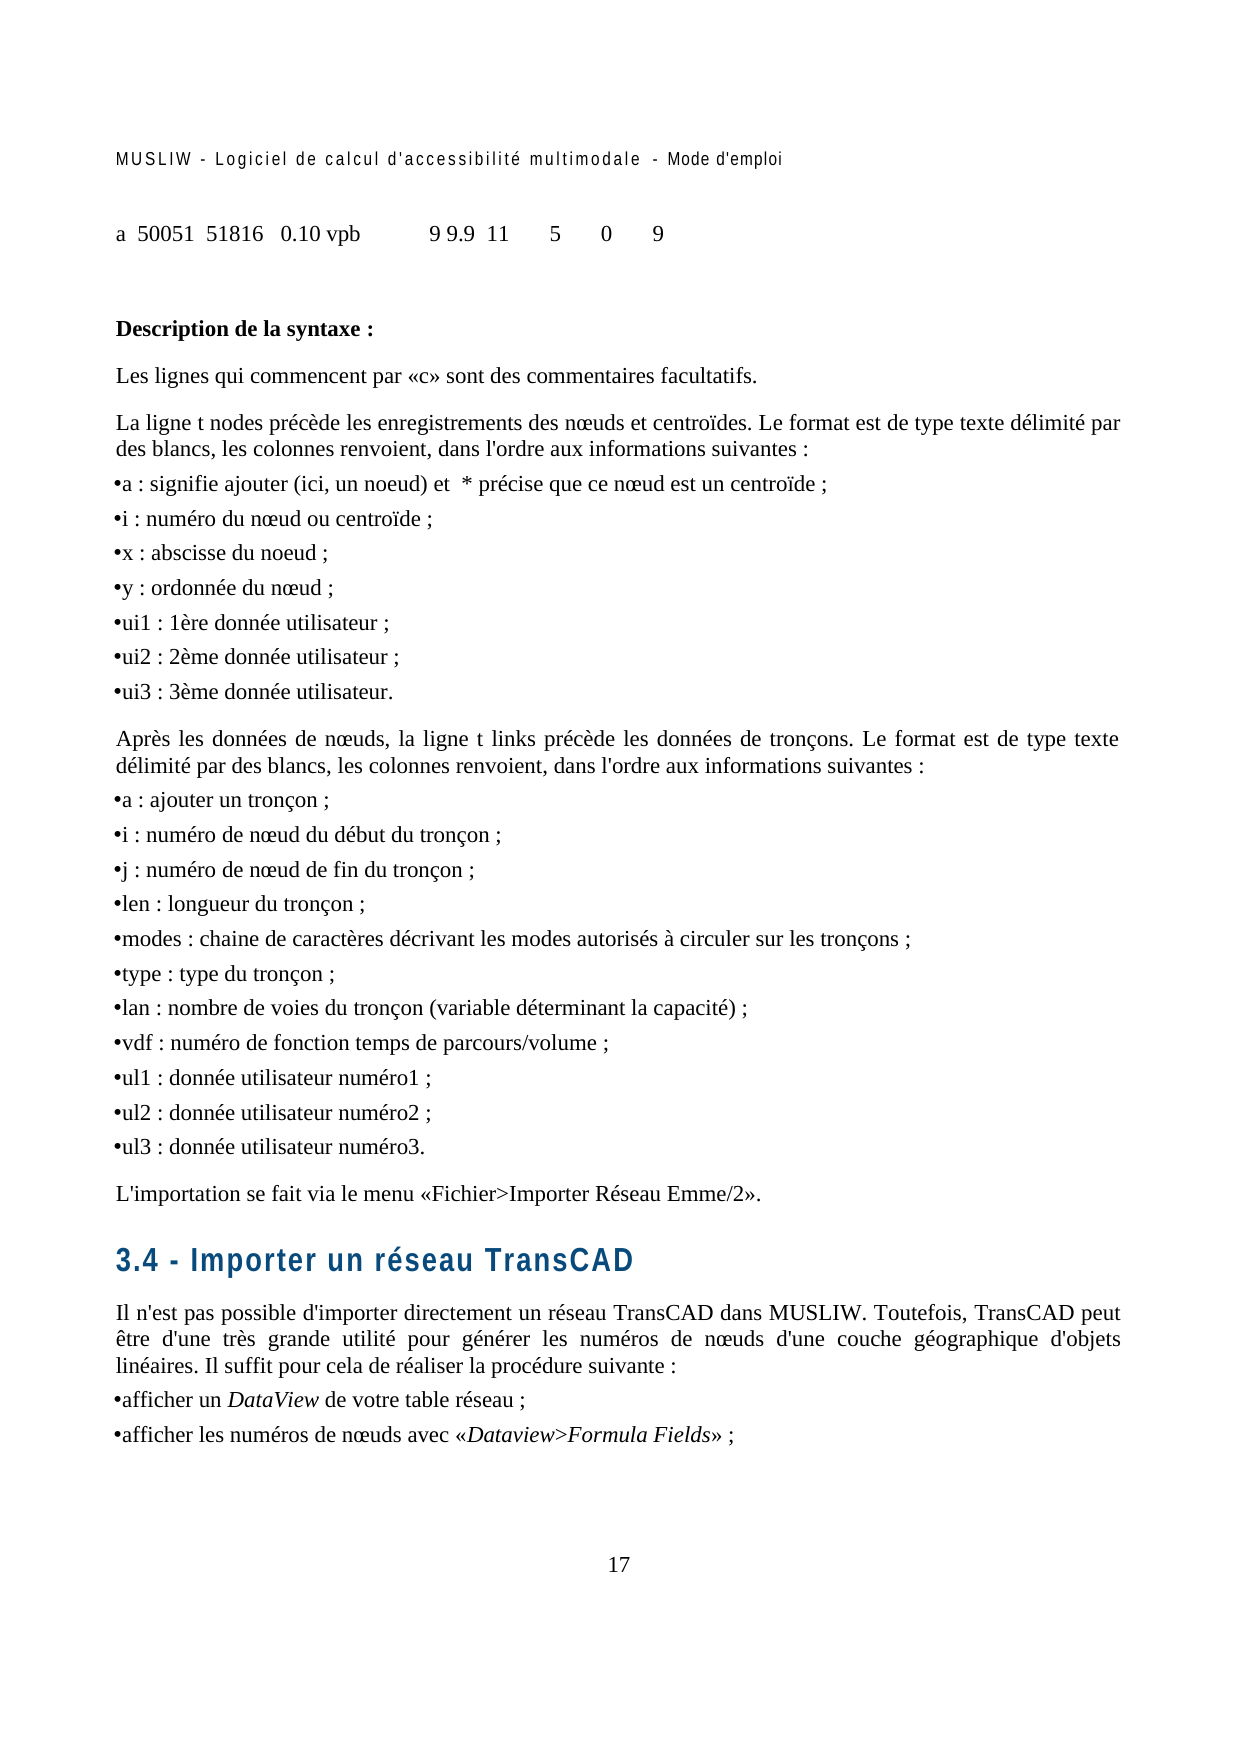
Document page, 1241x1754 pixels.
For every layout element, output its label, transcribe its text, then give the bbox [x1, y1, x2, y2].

list modes : chaine de caractères décrivant les modes autorisés à circuler sur les tronçons ; [114, 925, 1127, 951]
list a : ajouter un tronçon ; [114, 786, 1127, 813]
text Les lignes qui commencent par «c» sont des commentaires facultatifs. [116, 362, 1122, 388]
text a 50051 51816 0.10 vpb 9 9.9 11 5 0 9 [116, 220, 1122, 247]
list ui1 : 1ère donnée utilisateur ; [114, 609, 1127, 635]
text Après les données de nœuds, la ligne t links précède les données de tronçons. Le format est de type texte délimité par des blancs, les colonnes renvoient, dans l'ordre aux informations suivantes : [116, 725, 1122, 778]
list a : signifie ajouter (ici, un noeud) et * précise que ce nœud est un centroïde ; [114, 470, 1127, 496]
list ul1 : donnée utilisateur numéro1 ; [114, 1064, 1127, 1090]
text Il n'est pas possible d'importer directement un réseau TransCAD dans MUSLIW. Toutefois, TransCAD peut être d'une très grande utilité pour générer les numéros de nœuds d'une couche géographique d'objets linéaires. Il suffit pour cela de réaliser la procédure suivante : [116, 1299, 1122, 1378]
list ul2 : donnée utilisateur numéro2 ; [114, 1098, 1127, 1125]
list i : numéro du nœud ou centroïde ; [114, 505, 1127, 531]
text L'importation se fait via le menu «Fichier>Importer Réseau Emme/2». [116, 1180, 1122, 1207]
subtitle Importer un réseau TransCAD [116, 1240, 1122, 1278]
list vdf : numéro de fonction temps de parcours/volume ; [114, 1029, 1127, 1056]
list ul3 : donnée utilisateur numéro3. [114, 1133, 1127, 1159]
list j : numéro de nœud de fin du tronçon ; [114, 856, 1127, 882]
text Description de la syntaxe : [116, 314, 1122, 341]
list len : longueur du tronçon ; [114, 890, 1127, 917]
text La ligne t nodes précède les enregistrements des nœuds et centroïdes. Le format est de type texte délimité par des blancs, les colonnes renvoient, dans l'ordre aux informations suivantes : [116, 409, 1122, 462]
list ui2 : 2ème donnée utilisateur ; [114, 643, 1127, 670]
list lan : nombre de voies du tronçon (variable déterminant la capacité) ; [114, 994, 1127, 1021]
list ui3 : 3ème donnée utilisateur. [114, 678, 1127, 704]
list i : numéro de nœud du début du tronçon ; [114, 821, 1127, 847]
list y : ordonnée du nœud ; [114, 574, 1127, 600]
list type : type du tronçon ; [114, 960, 1127, 986]
list afficher les numéros de nœuds avec «Dataview>Formula Fields» ; [114, 1421, 1127, 1448]
list x : abscisse du noeud ; [114, 539, 1127, 566]
list afficher un DataView de votre table réseau ; [114, 1387, 1127, 1413]
